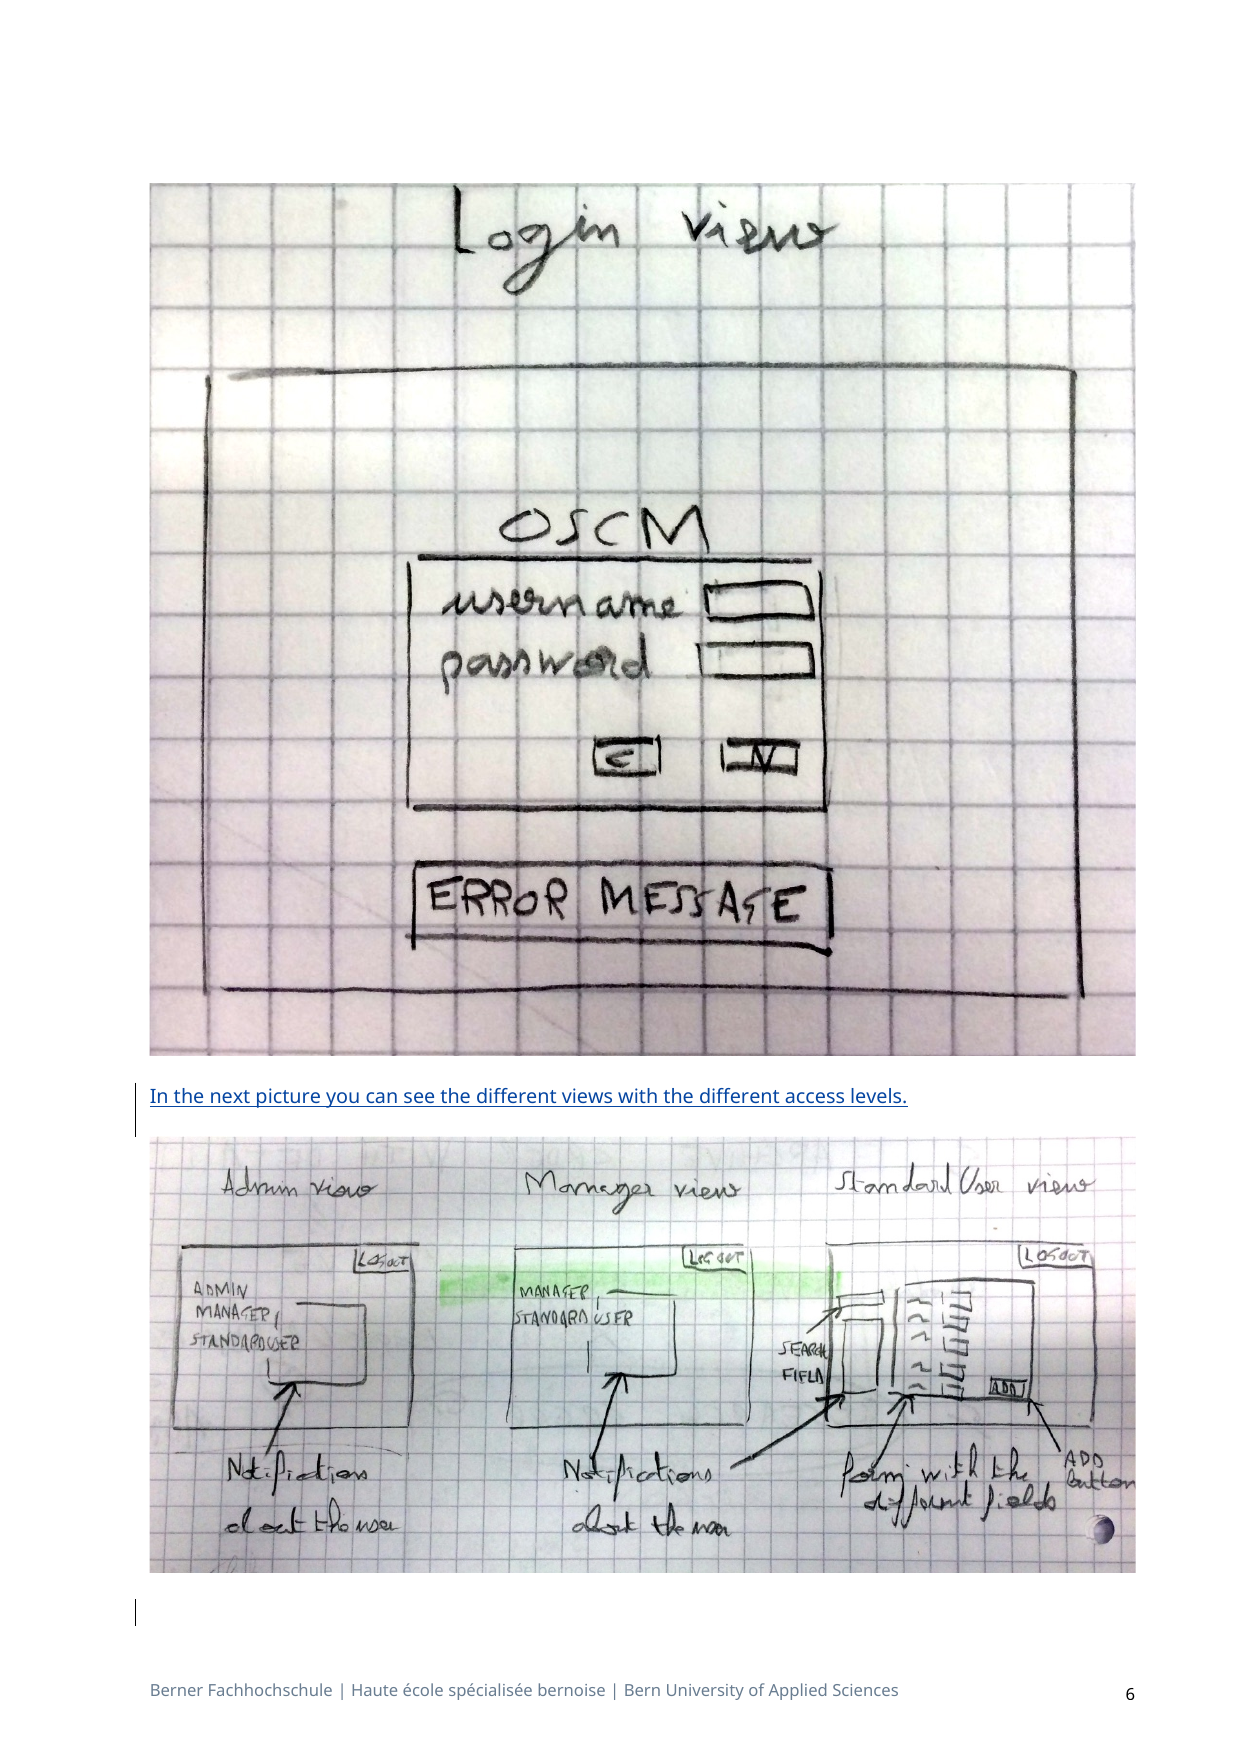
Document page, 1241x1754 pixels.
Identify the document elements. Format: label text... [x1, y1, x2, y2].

picture [149, 1136, 1136, 1573]
text In the next picture you can see the different views with the different access levels. [149, 1083, 1136, 1109]
picture [149, 183, 1136, 1056]
